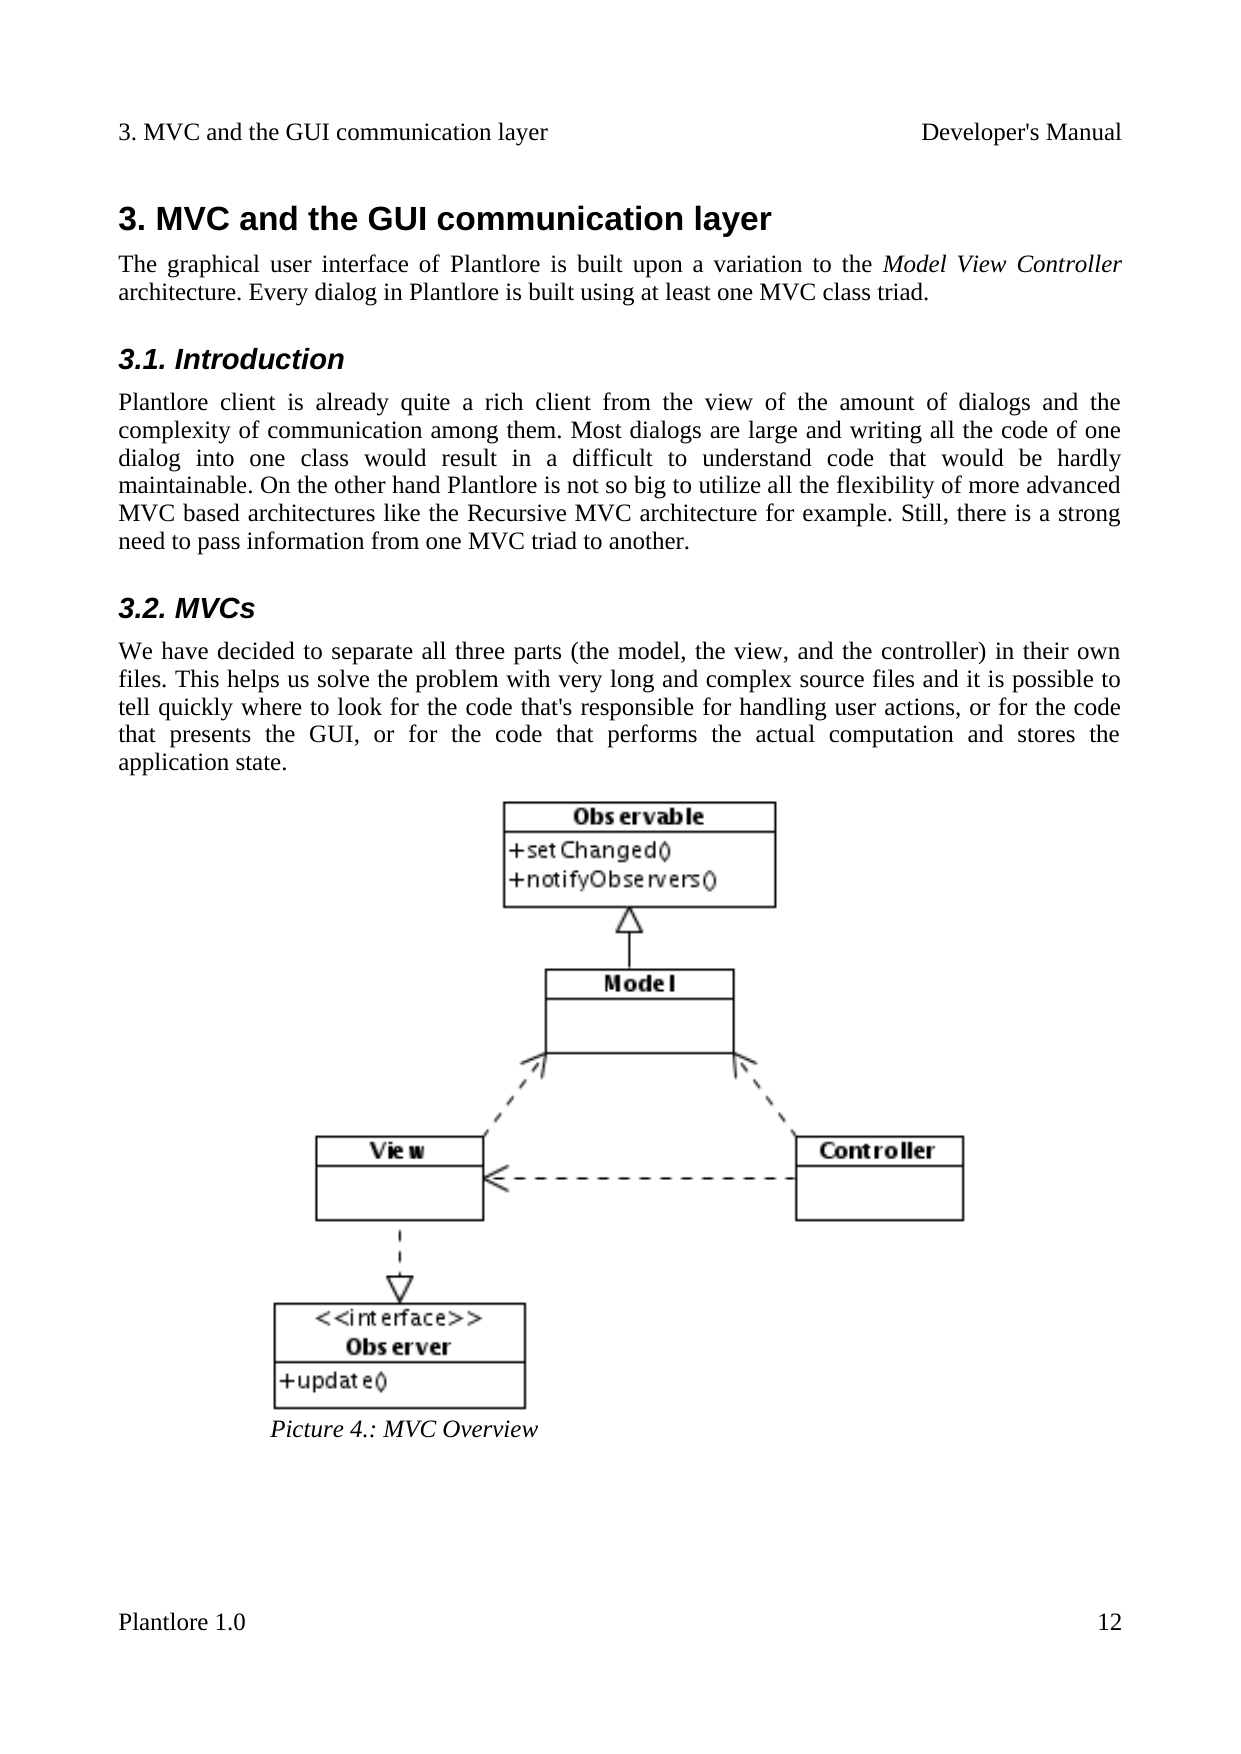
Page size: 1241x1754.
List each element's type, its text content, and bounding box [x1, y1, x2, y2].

picture [270, 800, 971, 1416]
text Plantlore client is already quite a rich client from the view of the amount of dialogs and the complexity of communication among them. Most dialogs are large and writing all the code of one dialog into one class would result in a difficult to understand code that would be hardly maintainable. On the other hand Plantlore is not so big to utilize all the flexibility of more advanced MVC based architectures like the Recursive MVC architecture for example. Still, there is a strong need to pass information from one MVC triad to another. [118, 388, 1122, 554]
subtitle 3.2. MVCs [118, 592, 1122, 625]
text Picture 4.: MVC Overview [270, 1416, 970, 1443]
text The graphical user interface of Plantlore is built upon a variation to the Model View Controller architecture. Every dialog in Plantlore is built using at least one MVC class triad. [118, 250, 1122, 306]
subtitle 3.1. Introduction [118, 343, 1122, 376]
text We have decided to separate all three parts (the model, the view, and the controller) in their own files. This helps us solve the problem with very long and complex source files and it is possible to tell quickly where to look for the code that's responsible for handling user actions, or for the code that presents the GUI, or for the code that performs the actual computation and stores the application state. [118, 637, 1122, 776]
subtitle 3. MVC and the GUI communication layer [118, 200, 1122, 238]
